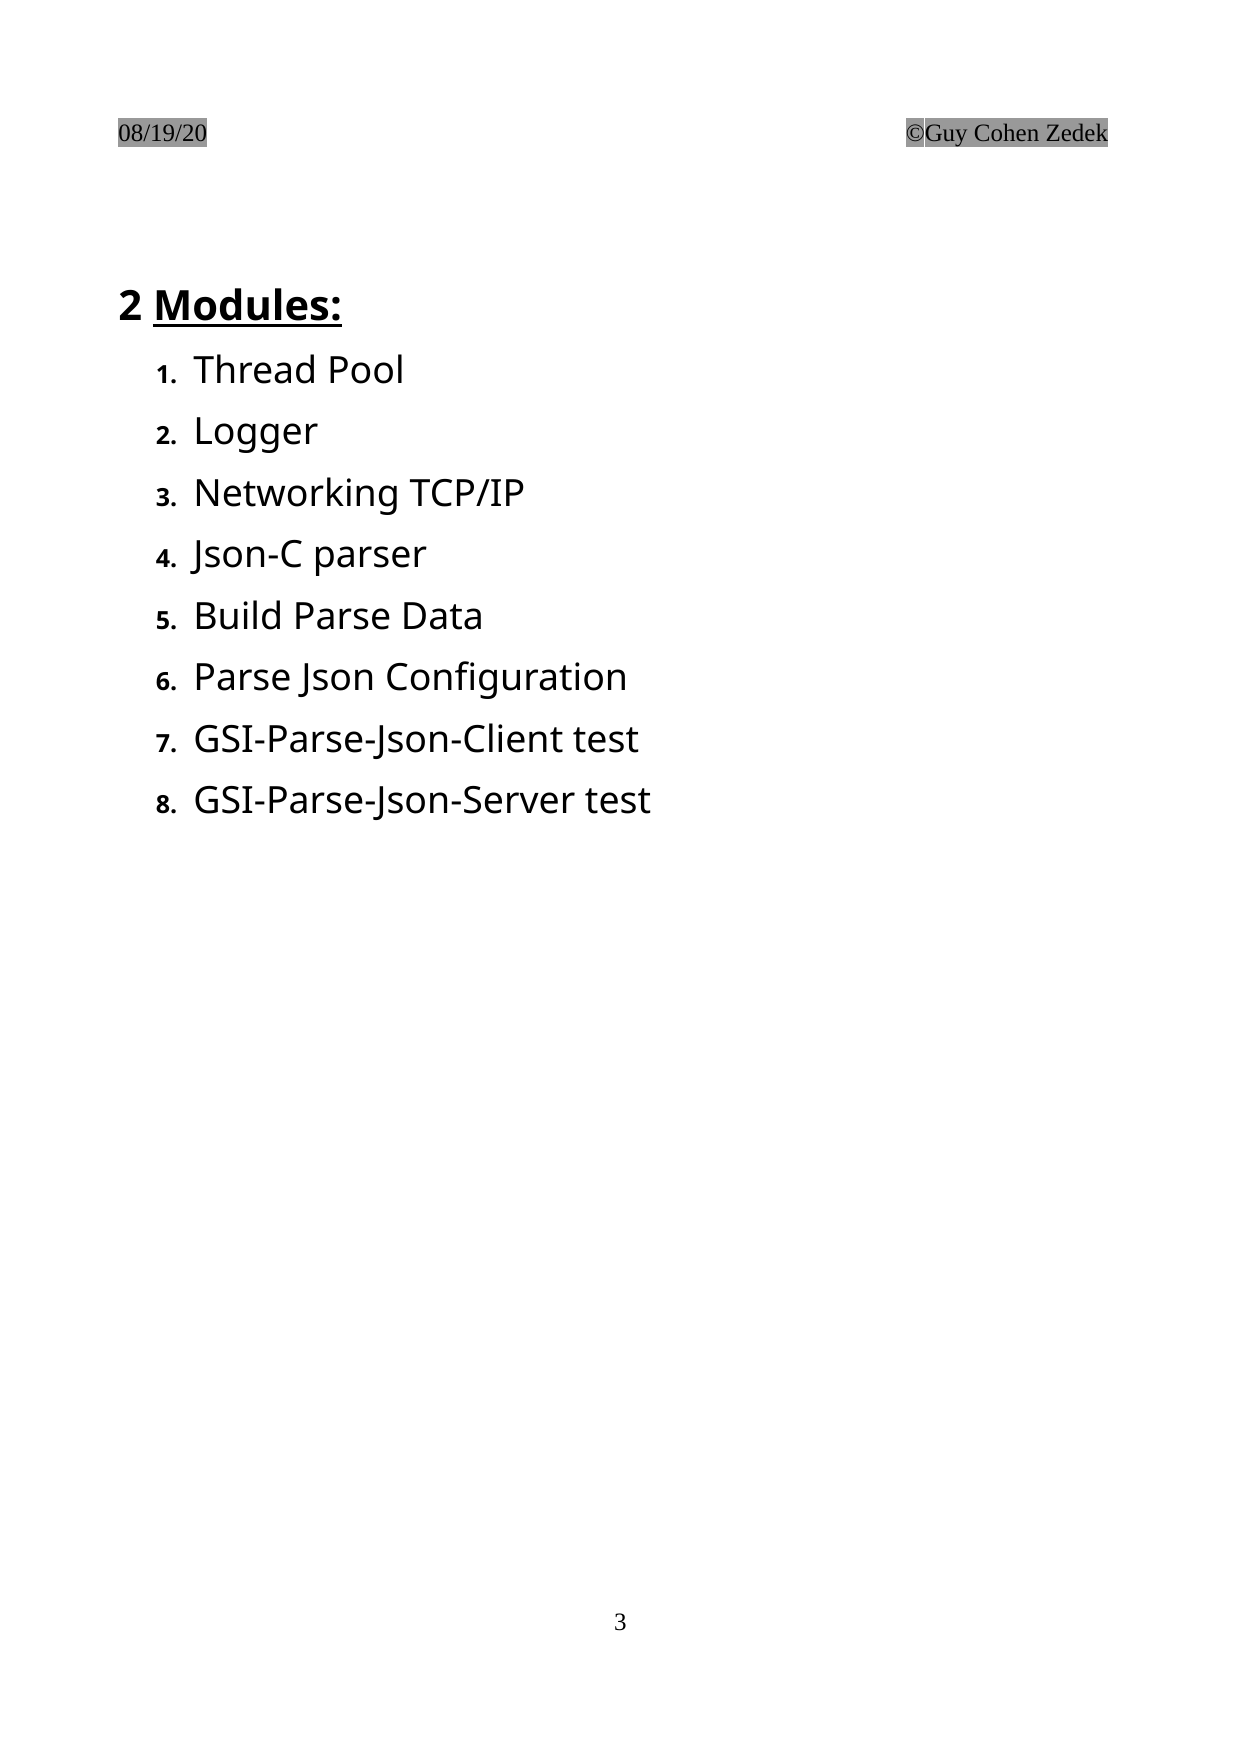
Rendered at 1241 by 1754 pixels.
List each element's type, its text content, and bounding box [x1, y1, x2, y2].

list Build Parse Data [156, 589, 1122, 640]
text 2 Modules: [118, 276, 1122, 333]
list Thread Pool [156, 343, 1122, 394]
list Json-C parser [156, 527, 1122, 578]
list Logger [156, 404, 1122, 456]
list GSI-Parse-Json-Client test [156, 712, 1122, 763]
list Parse Json Configuration [156, 650, 1122, 701]
list GSI-Parse-Json-Server test [156, 773, 1122, 824]
list Networking TCP/IP [156, 466, 1122, 517]
